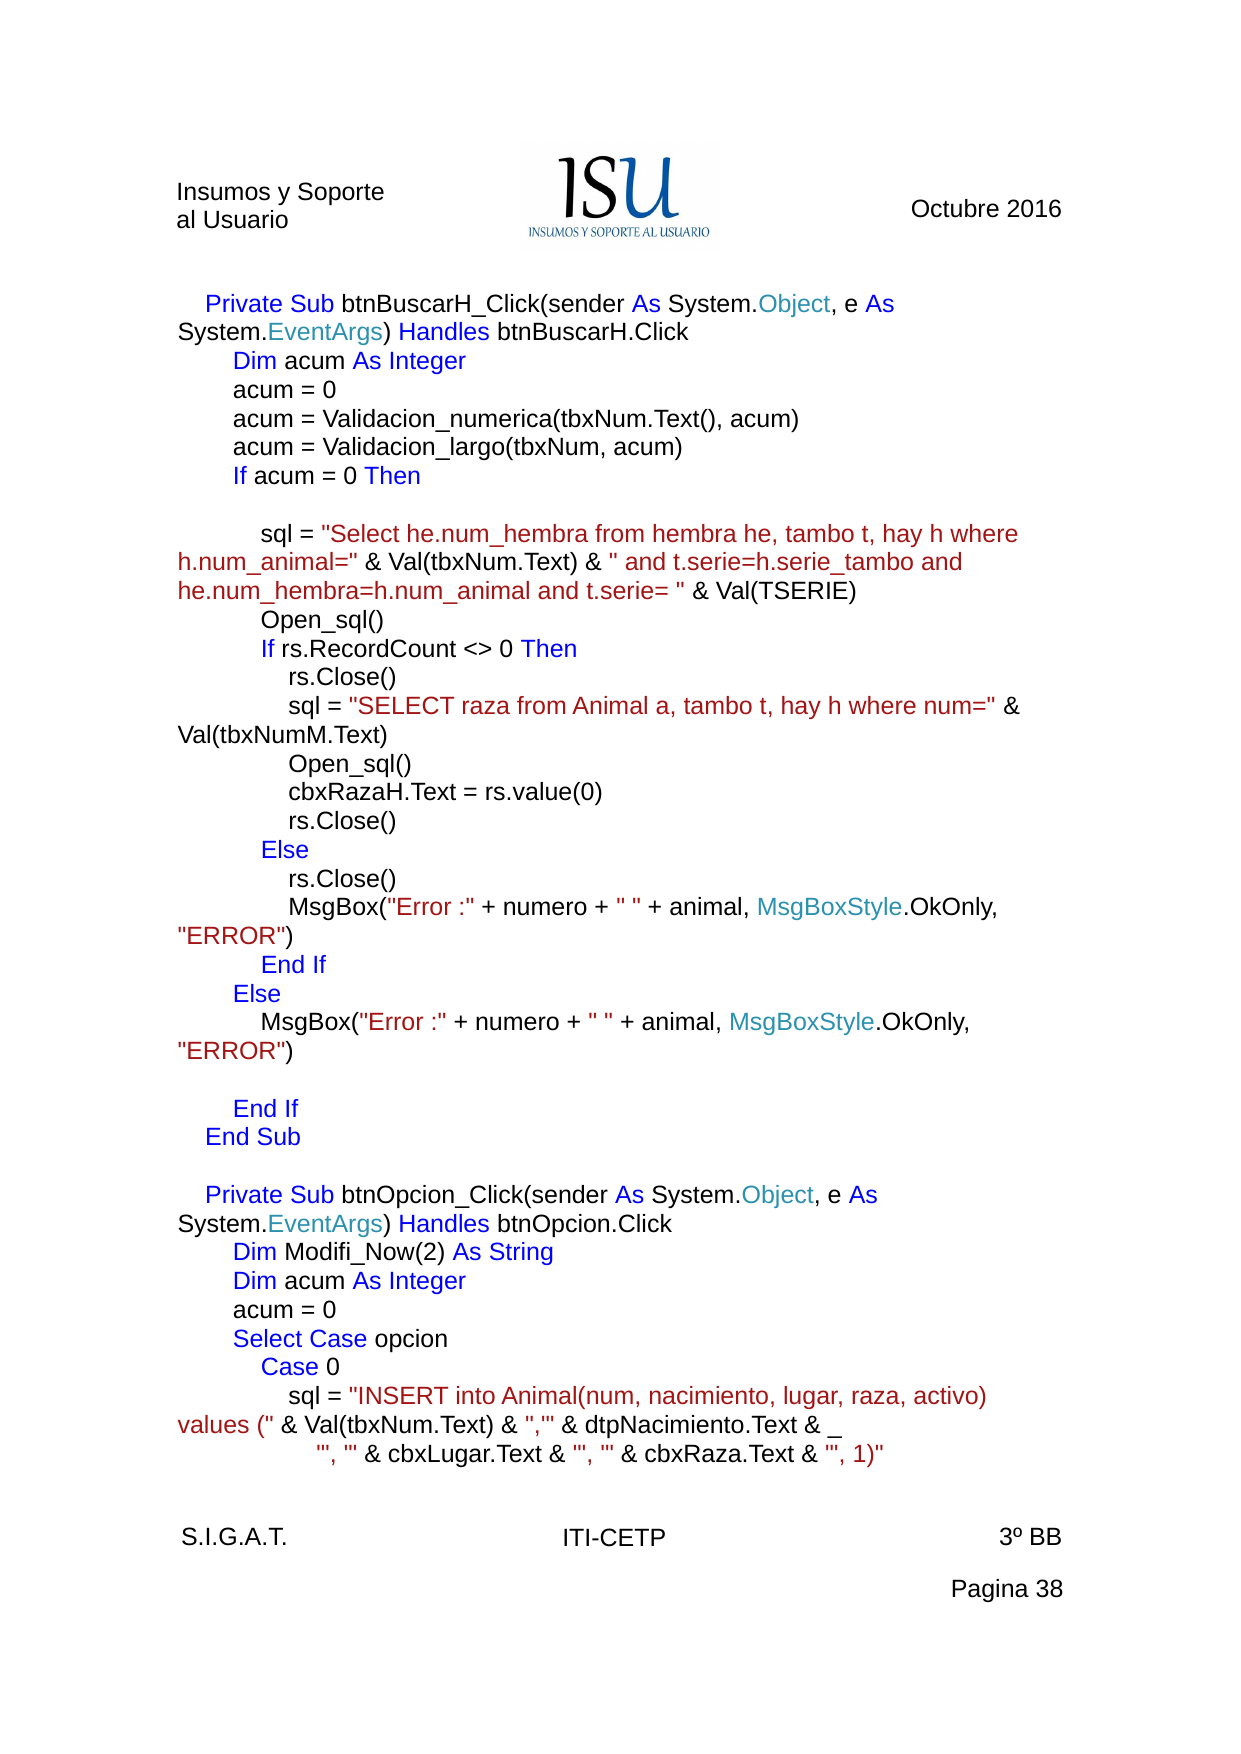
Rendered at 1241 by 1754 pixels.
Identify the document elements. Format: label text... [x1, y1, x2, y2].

text End If [177, 950, 1063, 978]
text End If [177, 1093, 1063, 1122]
text acum = 0 [177, 375, 1063, 403]
text acum = Validacion_numerica(tbxNum.Text(), acum) [177, 403, 1063, 432]
text sql = "SELECT raza from Animal a, tambo t, hay h where num=" & Val(tbxNumM.Text) [177, 691, 1063, 748]
text MsgBox("Error :" + numero + " " + animal, MsgBoxStyle.OkOnly, "ERROR") [177, 1007, 1063, 1065]
text acum = 0 [177, 1295, 1063, 1323]
text Case 0 [177, 1352, 1063, 1381]
text End Sub [177, 1122, 1063, 1151]
text Select Case opcion [177, 1323, 1063, 1352]
text acum = Validacion_largo(tbxNum, acum) [177, 432, 1063, 461]
text "', '" & cbxLugar.Text & "', '" & cbxRaza.Text & "', 1)" [177, 1438, 1063, 1467]
text sql = "INSERT into Animal(num, nacimiento, lugar, raza, activo) values (" & Val(tbxNum.Text) & ",'" & dtpNacimiento.Text & _ [177, 1381, 1063, 1438]
text cbxRazaH.Text = rs.value(0) [177, 777, 1063, 806]
text If rs.RecordCount <> 0 Then [177, 633, 1063, 662]
text Open_sql() [177, 748, 1063, 777]
text Private Sub btnOpcion_Click(sender As System.Object, e As System.EventArgs) Handles btnOpcion.Click [177, 1180, 1063, 1237]
text Dim Modifi_Now(2) As String [177, 1237, 1063, 1266]
text rs.Close() [177, 662, 1063, 691]
text rs.Close() [177, 806, 1063, 835]
text Dim acum As Integer [177, 1266, 1063, 1295]
text Private Sub btnBuscarH_Click(sender As System.Object, e As System.EventArgs) Handles btnBuscarH.Click [177, 288, 1063, 346]
text rs.Close() [177, 863, 1063, 892]
text MsgBox("Error :" + numero + " " + animal, MsgBoxStyle.OkOnly, "ERROR") [177, 892, 1063, 950]
text sql = "Select he.num_hembra from hembra he, tambo t, hay h where h.num_animal=" & Val(tbxNum.Text) & " and t.serie=h.serie_tambo and he.num_hembra=h.num_animal and t.serie= " & Val(TSERIE) [177, 518, 1063, 605]
picture [517, 138, 723, 252]
text Else [177, 835, 1063, 863]
text Else [177, 978, 1063, 1007]
text Open_sql() [177, 605, 1063, 633]
text If acum = 0 Then [177, 461, 1063, 490]
text Dim acum As Integer [177, 346, 1063, 375]
